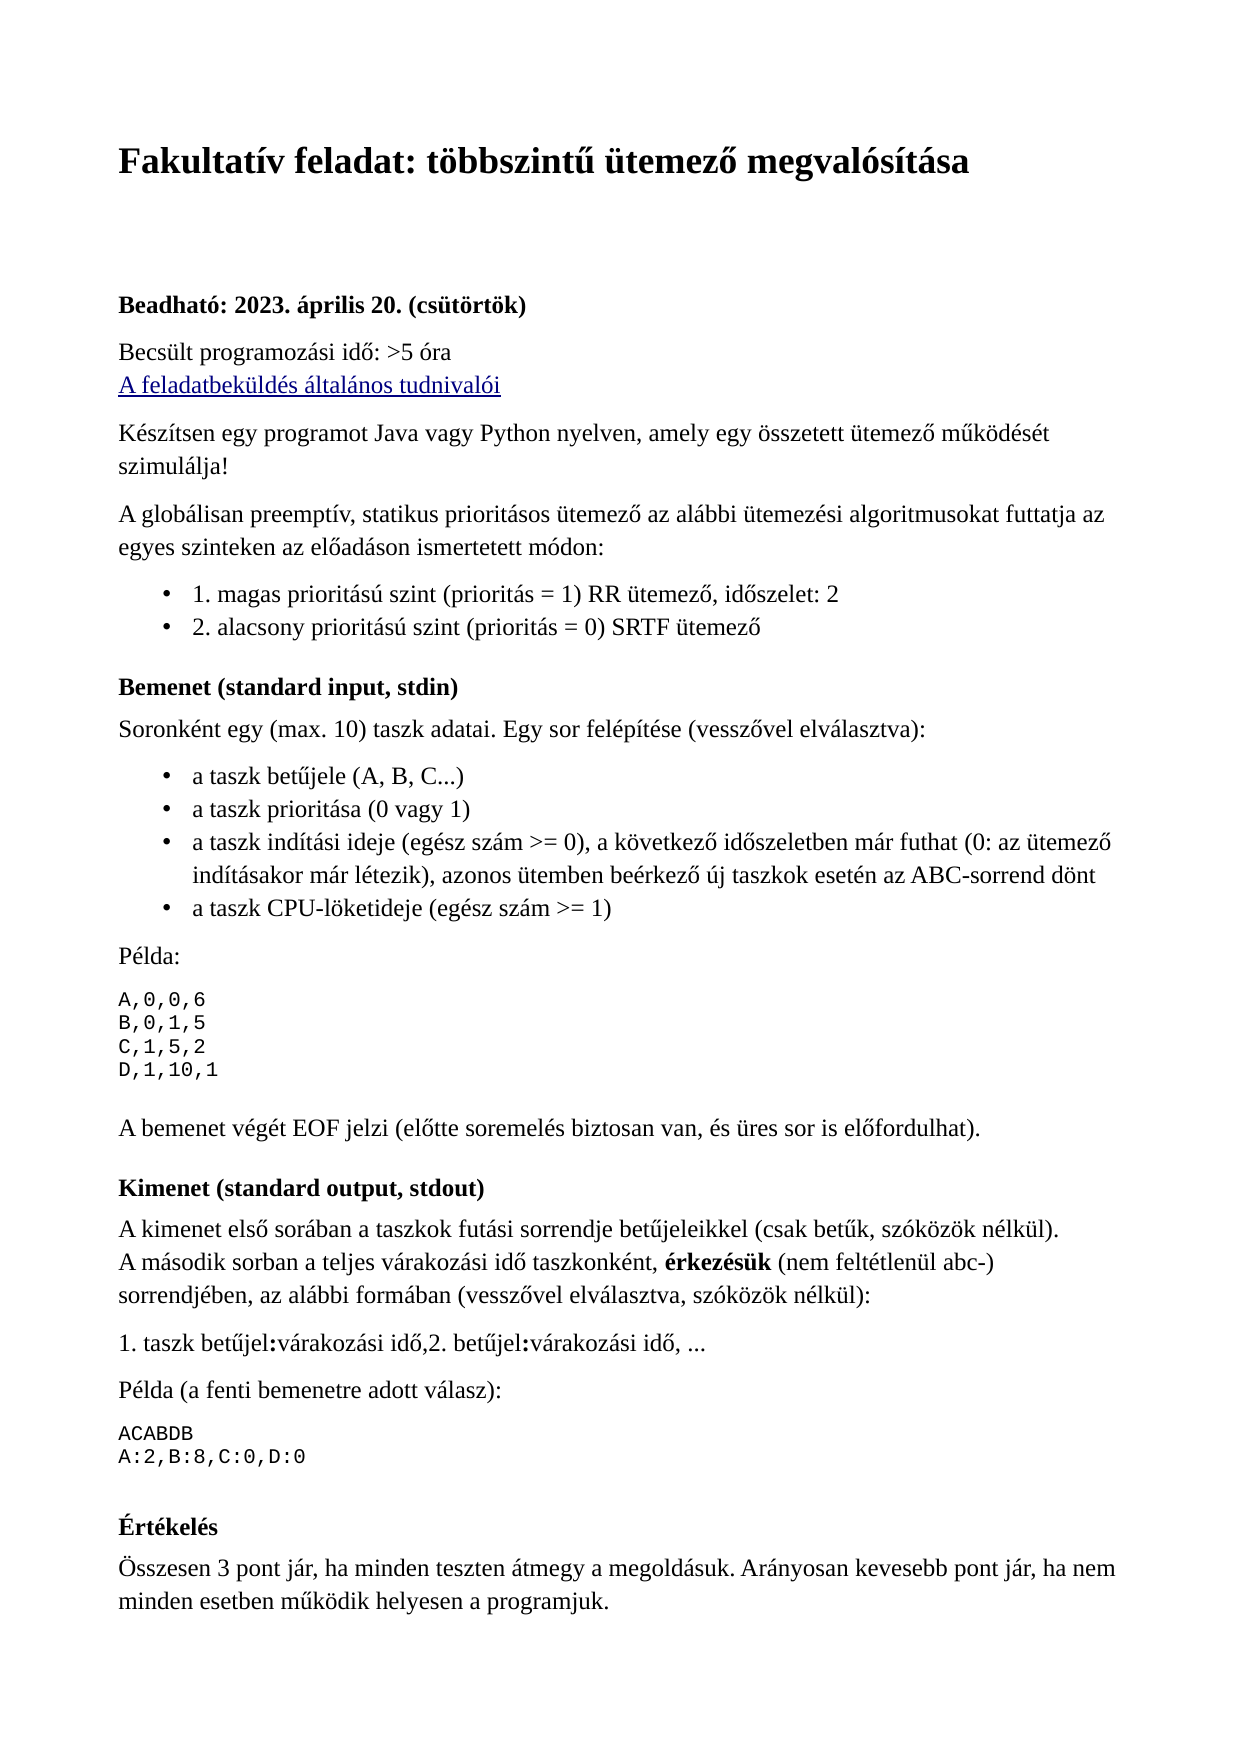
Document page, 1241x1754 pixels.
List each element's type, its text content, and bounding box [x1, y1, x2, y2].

text A kimenet első sorában a taszkok futási sorrendje betűjeleikkel (csak betűk, szóközök nélkül). A második sorban a teljes várakozási idő taszkonként, érkezésük (nem feltétlenül abc-) sorrendjében, az alábbi formában (vesszővel elválasztva, szóközök nélkül): [118, 1214, 1122, 1309]
text 1. taszk betűjel:várakozási idő,2. betűjel:várakozási idő, ... [118, 1328, 1122, 1356]
subtitle Értékelés [118, 1512, 1122, 1541]
text A globálisan preemptív, statikus prioritásos ütemező az alábbi ütemezési algoritmusokat futtatja az egyes szinteken az előadáson ismertetett módon: [118, 499, 1122, 560]
text B,0,1,5 [118, 1012, 1122, 1036]
text Példa: [118, 941, 1122, 970]
subtitle Kimenet (standard output, stdout) [118, 1173, 1122, 1201]
text Összesen 3 pont jár, ha minden teszten átmegy a megoldásuk. Arányosan kevesebb pont jár, ha nem minden esetben működik helyesen a programjuk. [118, 1553, 1122, 1615]
list a taszk CPU-löketideje (egész szám >= 1) [162, 893, 1122, 922]
text Készítsen egy programot Java vagy Python nyelven, amely egy összetett ütemező működését szimulálja! [118, 418, 1122, 480]
text A bemenet végét EOF jelzi (előtte soremelés biztosan van, és üres sor is előfordulhat). [118, 1113, 1122, 1141]
subtitle Bemenet (standard input, stdin) [118, 672, 1122, 701]
list a taszk indítási ideje (egész szám >= 0), a következő időszeletben már futhat (0: az ütemező indításakor már létezik), azonos ütemben beérkező új taszkok esetén az ABC-sorrend dönt [162, 827, 1122, 889]
text Példa (a fenti bemenetre adott válasz): [118, 1375, 1122, 1404]
text C,1,5,2 [118, 1036, 1122, 1059]
text Soronként egy (max. 10) taszk adatai. Egy sor felépítése (vesszővel elválasztva): [118, 714, 1122, 742]
text Beadható: 2023. április 20. (csütörtök) [118, 290, 1122, 318]
text A,0,0,6 [118, 988, 1122, 1012]
subtitle Fakultatív feladat: többszintű ütemező megvalósítása [118, 139, 1122, 182]
text ACABDB [118, 1423, 1122, 1446]
list 2. alacsony prioritású szint (prioritás = 0) SRTF ütemező [162, 612, 1122, 641]
text Becsült programozási idő: >5 óra A feladatbeküldés általános tudnivalói [118, 337, 1122, 399]
list a taszk betűjele (A, B, C...) [162, 761, 1122, 790]
text A:2,B:8,C:0,D:0 [118, 1446, 1122, 1470]
list 1. magas prioritású szint (prioritás = 1) RR ütemező, időszelet: 2 [162, 579, 1122, 608]
list a taszk prioritása (0 vagy 1) [162, 794, 1122, 823]
text D,1,10,1 [118, 1059, 1122, 1083]
